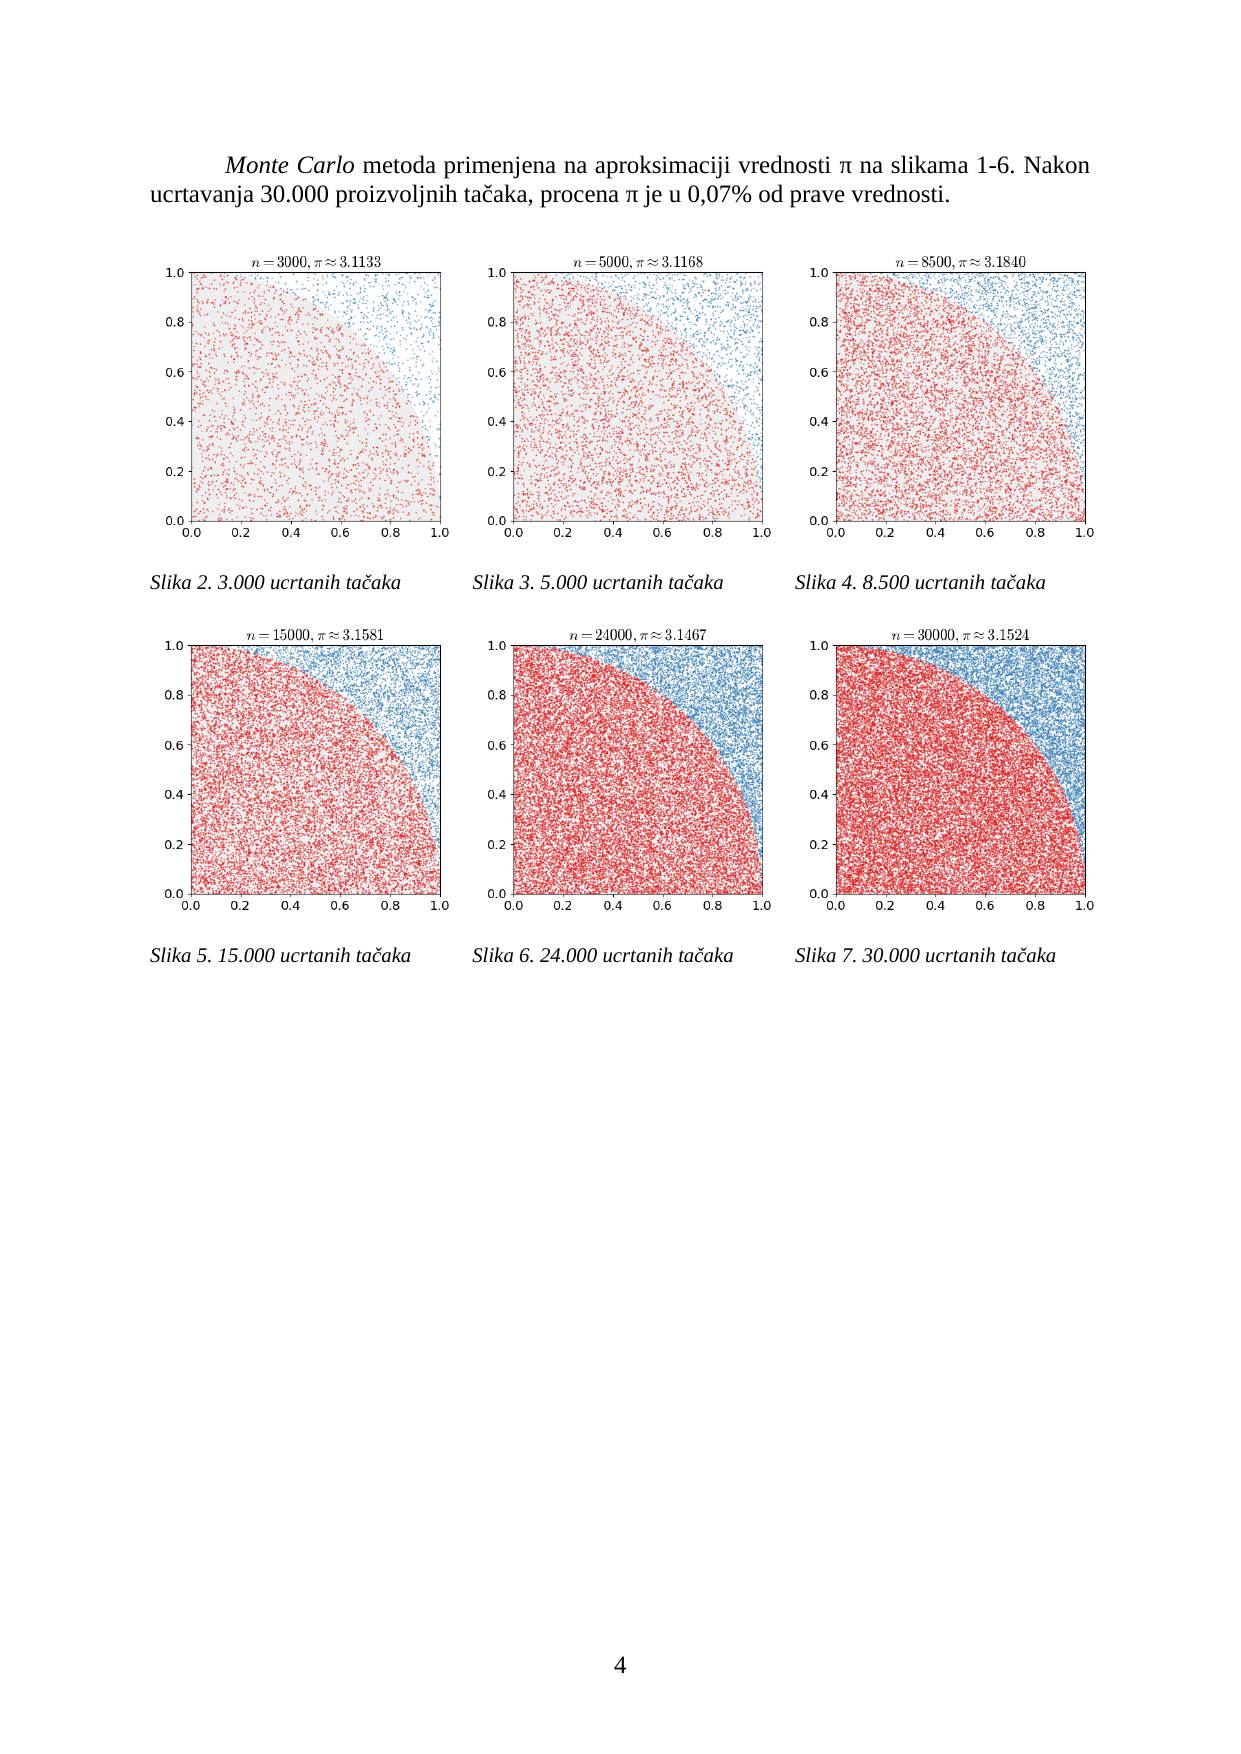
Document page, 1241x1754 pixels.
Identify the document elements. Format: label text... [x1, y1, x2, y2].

text Slika 3. 5.000 ucrtanih tačaka [472, 556, 795, 594]
picture [149, 606, 1118, 929]
text Slika 7. 30.000 ucrtanih tačaka [795, 929, 1117, 967]
picture [150, 233, 1118, 556]
text Slika 5. 15.000 ucrtanih tačaka [150, 929, 472, 967]
text Slika 4. 8.500 ucrtanih tačaka [795, 556, 1117, 594]
text Slika 6. 24.000 ucrtanih tačaka [472, 929, 794, 967]
text Monte Carlo metoda primenjena na aproksimaciji vrednosti π na slikama 1-6. Nakon ucrtavanja 30.000 proizvoljnih tačaka, procena π je u 0,07% od prave vrednosti. [150, 150, 1090, 207]
text Slika 2. 3.000 ucrtanih tačaka [150, 556, 472, 594]
